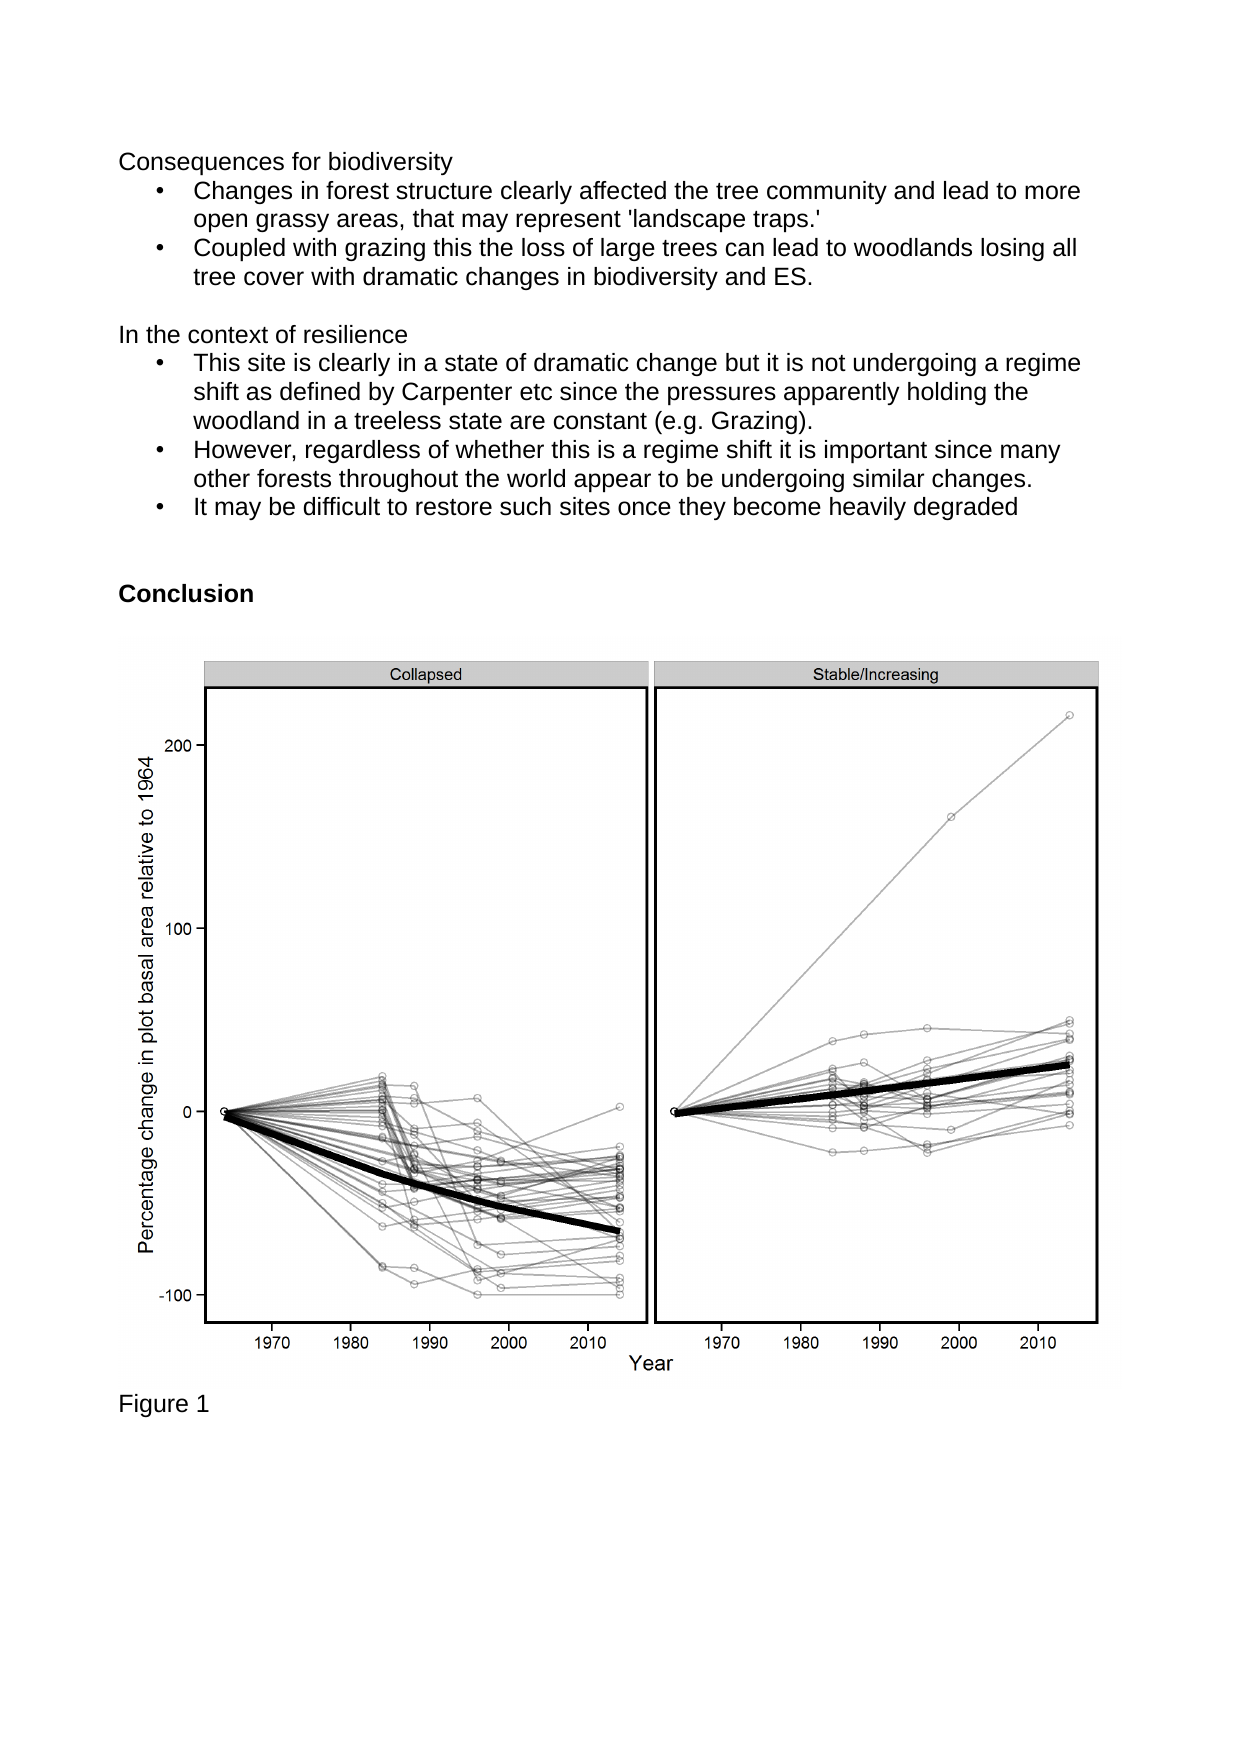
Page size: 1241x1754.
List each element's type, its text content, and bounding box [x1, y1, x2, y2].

picture [118, 636, 1123, 1389]
list It may be difficult to restore such sites once they become heavily degraded [156, 492, 1122, 521]
list However, regardless of whether this is a regime shift it is important since many other forests throughout the world appear to be undergoing similar changes. [156, 435, 1122, 492]
text Consequences for biodiversity [118, 147, 1122, 176]
text Conclusion [118, 579, 1122, 607]
text In the context of resilience [118, 319, 1122, 348]
text Figure 1 [118, 1389, 1122, 1418]
list Coupled with grazing this the loss of large trees can lead to woodlands losing all tree cover with dramatic changes in biodiversity and ES. [156, 233, 1122, 291]
list This site is clearly in a state of dramatic change but it is not undergoing a regime shift as defined by Carpenter etc since the pressures apparently holding the woodland in a treeless state are constant (e.g. Grazing). [156, 348, 1122, 435]
list Changes in forest structure clearly affected the tree community and lead to more open grassy areas, that may represent 'landscape traps.' [156, 176, 1122, 233]
